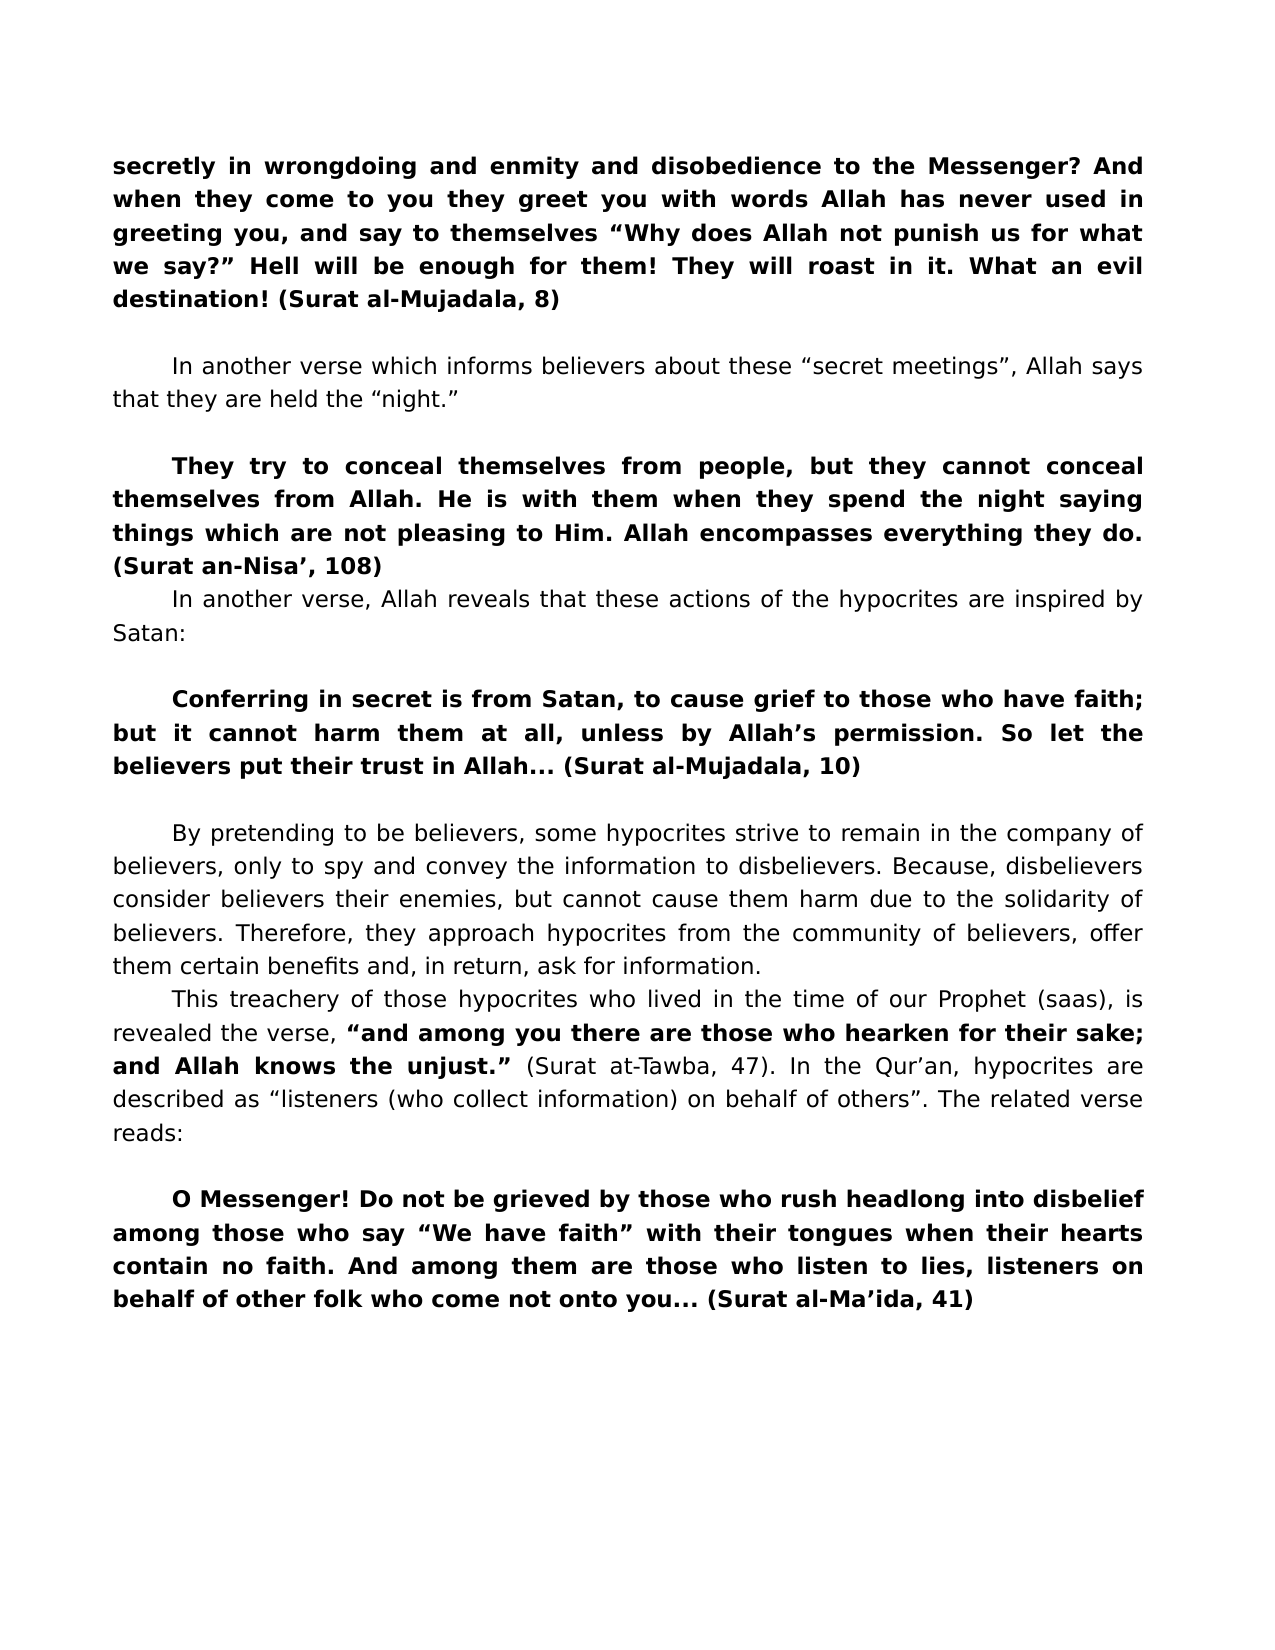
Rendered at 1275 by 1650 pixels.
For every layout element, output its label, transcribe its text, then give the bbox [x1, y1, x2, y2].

text secretly in wrongdoing and enmity and disobedience to the Messenger? And when they come to you they greet you with words Allah has never used in greeting you, and say to themselves “Why does Allah not punish us for what we say?” Hell will be enough for them! They will roast in it. What an evil destination! (Surat al-Mujadala, 8) [112, 148, 1145, 314]
text In another verse, Allah reveals that these actions of the hypocrites are inspired by Satan: [112, 581, 1145, 648]
text This treachery of those hypocrites who lived in the time of our Prophet (saas), is revealed the verse, “and among you there are those who hearken for their sake; and Allah knows the unjust.” (Surat at-Tawba, 47). In the Qur’an, hypocrites are described as “listeners (who collect information) on behalf of others”. The related verse reads: [112, 981, 1145, 1148]
text By pretending to be believers, some hypocrites strive to remain in the company of believers, only to spy and convey the information to disbelievers. Because, disbelievers consider believers their enemies, but cannot cause them harm due to the solidarity of believers. Therefore, they approach hypocrites from the community of believers, offer them certain benefits and, in return, ask for information. [112, 814, 1145, 981]
text In another verse which informs believers about these “secret meetings”, Allah says that they are held the “night.” [112, 348, 1145, 414]
text Conferring in secret is from Satan, to cause grief to those who have faith; but it cannot harm them at all, unless by Allah’s permission. So let the believers put their trust in Allah... (Surat al-Mujadala, 10) [112, 681, 1145, 781]
text They try to conceal themselves from people, but they cannot conceal themselves from Allah. He is with them when they spend the night saying things which are not pleasing to Him. Allah encompasses everything they do. (Surat an-Nisa’, 108) [112, 448, 1145, 581]
text O Messenger! Do not be grieved by those who rush headlong into disbelief among those who say “We have faith” with their tongues when their hearts contain no faith. And among them are those who listen to lies, listeners on behalf of other folk who come not onto you... (Surat al-Ma’ida, 41) [112, 1181, 1145, 1314]
